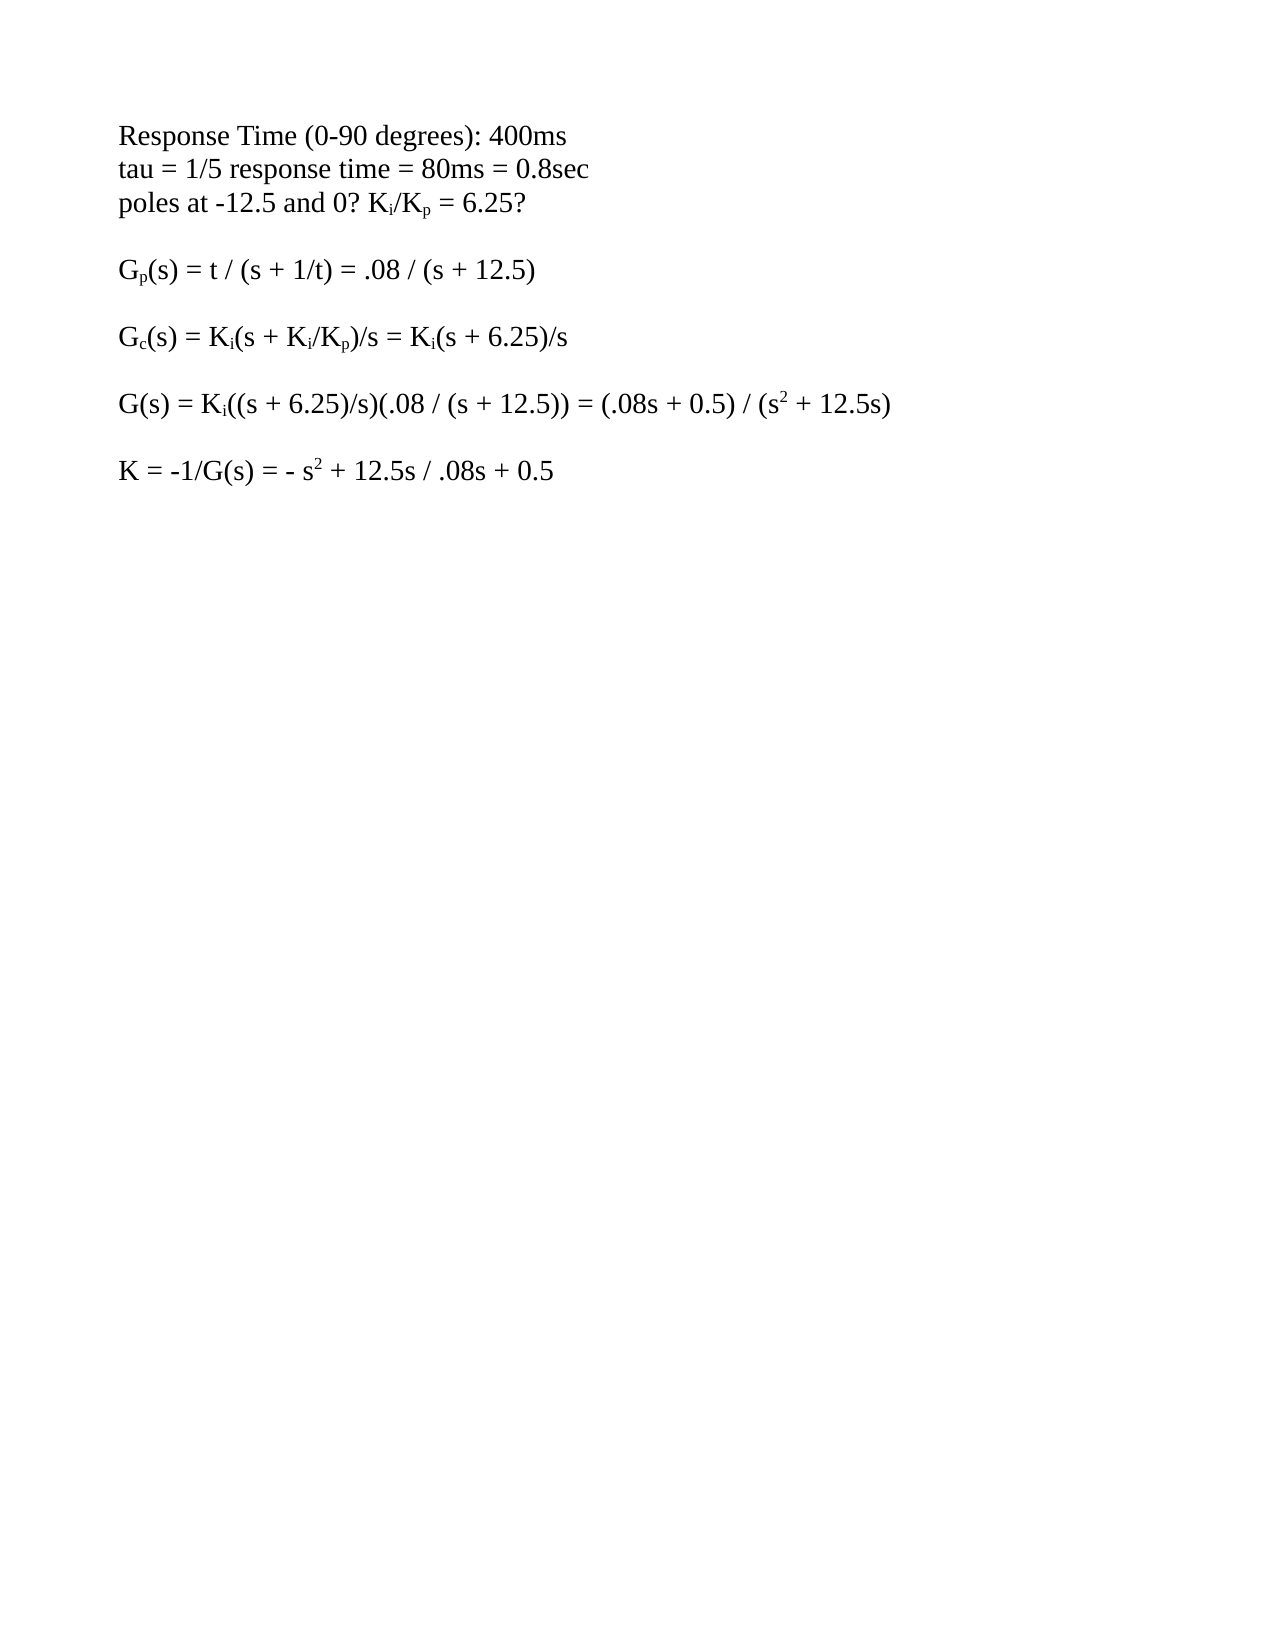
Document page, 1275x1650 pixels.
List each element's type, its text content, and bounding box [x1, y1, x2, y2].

text G(s) = Ki((s + 6.25)/s)(.08 / (s + 12.5)) = (.08s + 0.5) / (s2 + 12.5s) K = -1/G(s) = - s2 + 12.5s / .08s + 0.5 [118, 386, 1157, 588]
text Response Time (0-90 degrees): 400ms tau = 1/5 response time = 80ms = 0.8sec [118, 118, 1157, 185]
text Gp(s) = t / (s + 1/t) = .08 / (s + 12.5) Gc(s) = Ki(s + Ki/Kp)/s = Ki(s + 6.25)/s [118, 252, 1157, 353]
text poles at -12.5 and 0? Ki/Kp = 6.25? [118, 185, 1157, 252]
